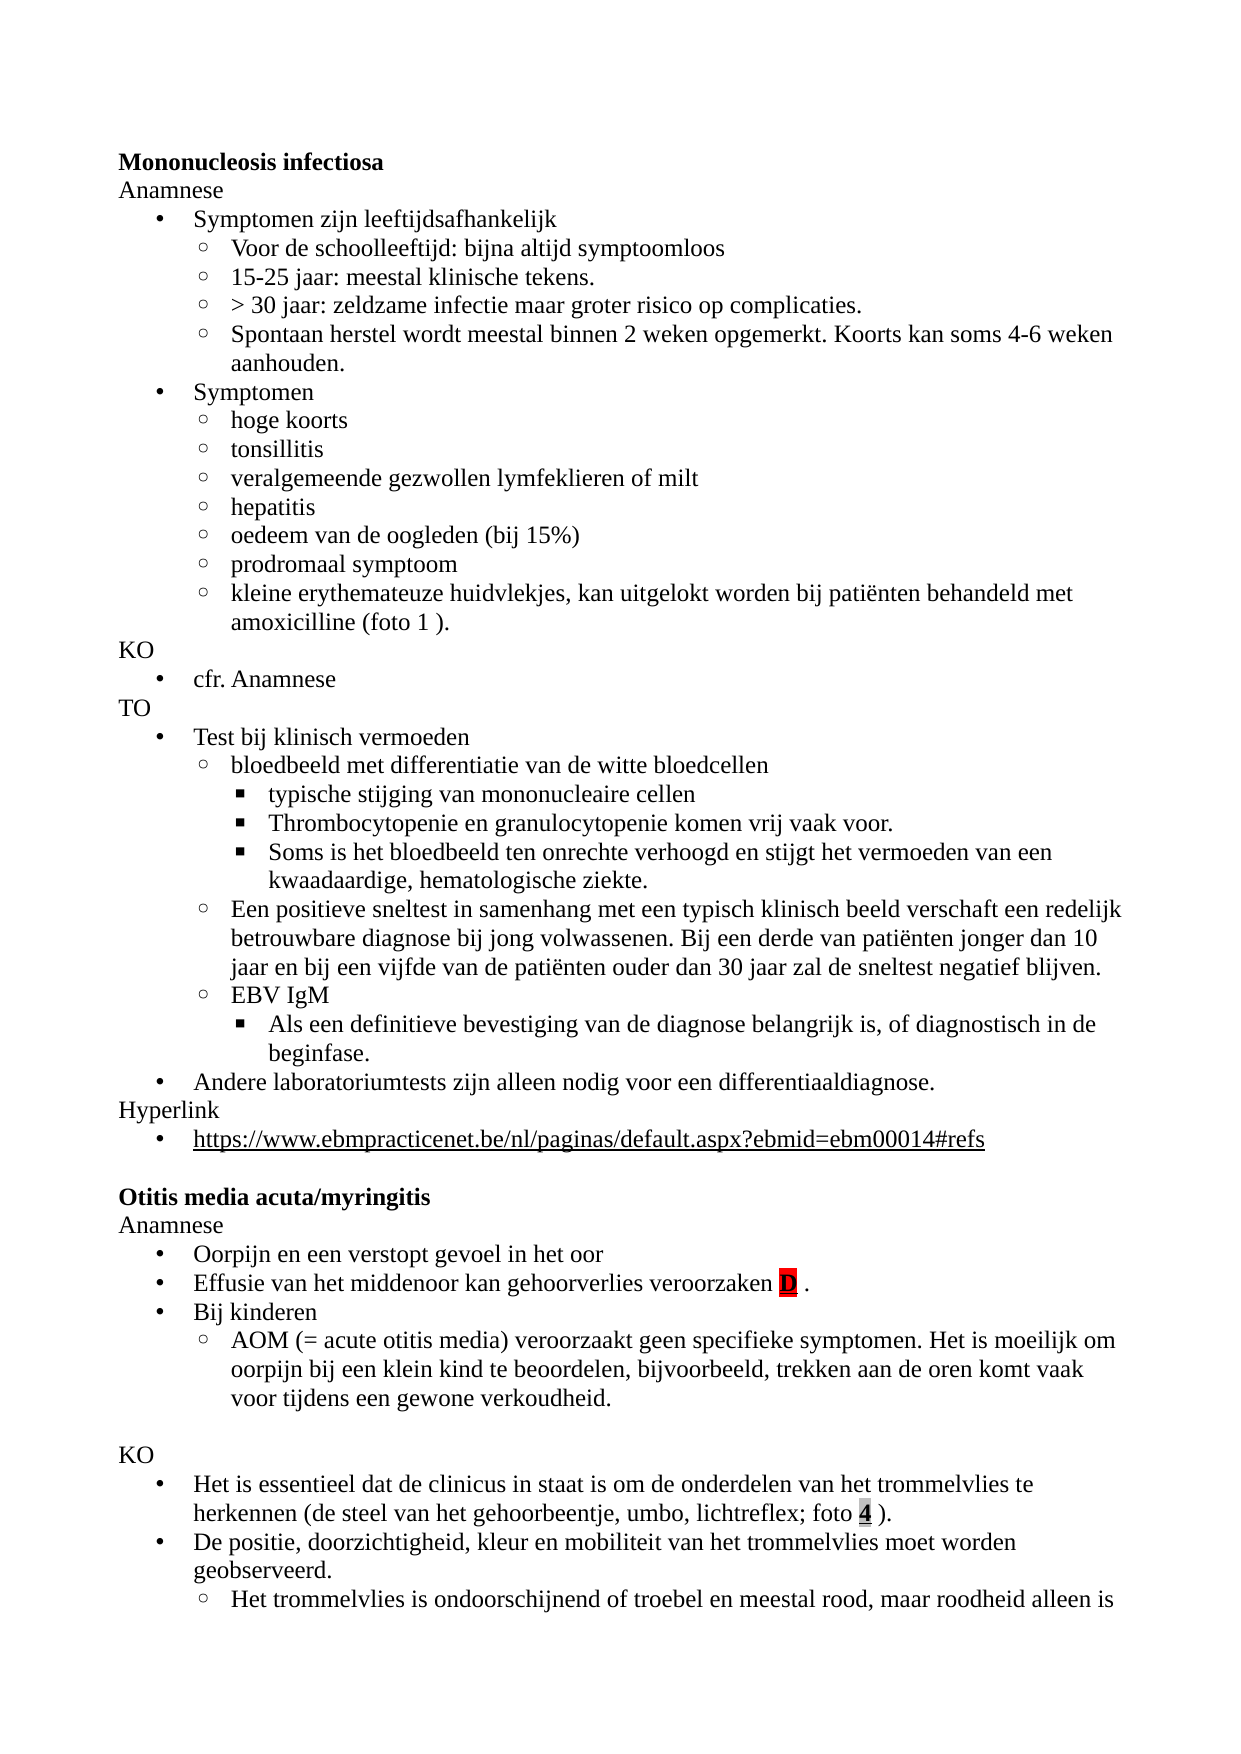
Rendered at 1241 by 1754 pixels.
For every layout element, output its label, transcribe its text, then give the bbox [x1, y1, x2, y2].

list De positie, doorzichtigheid, kleur en mobiliteit van het trommelvlies moet worden geobserveerd. [156, 1527, 1122, 1584]
list oedeem van de oogleden (bij 15%) [193, 521, 1122, 549]
list Een positieve sneltest in samenhang met een typisch klinisch beeld verschaft een redelijk betrouwbare diagnose bij jong volwassenen. Bij een derde van patiënten jonger dan 10 jaar en bij een vijfde van de patiënten ouder dan 30 jaar zal de sneltest negatief blijven. [193, 894, 1122, 981]
list cfr. Anamnese [156, 664, 1122, 693]
list tonsillitis [193, 434, 1122, 463]
list Thrombocytopenie en granulocytopenie komen vrij vaak voor. [231, 808, 1122, 837]
list Andere laboratoriumtests zijn alleen nodig voor een differentiaaldiagnose. [156, 1067, 1122, 1096]
list Soms is het bloedbeeld ten onrechte verhoogd en stijgt het vermoeden van een kwaadaardige, hematologische ziekte. [231, 837, 1122, 894]
list Als een definitieve bevestiging van de diagnose belangrijk is, of diagnostisch in de beginfase. [231, 1009, 1122, 1067]
list AOM (= acute otitis media) veroorzaakt geen specifieke symptomen. Het is moeilijk om oorpijn bij een klein kind te beoordelen, bijvoorbeeld, trekken aan de oren komt vaak voor tijdens een gewone verkoudheid. [193, 1326, 1122, 1412]
list hoge koorts [193, 406, 1122, 434]
list 15-25 jaar: meestal klinische tekens. [193, 262, 1122, 291]
list Test bij klinisch vermoeden [156, 722, 1122, 751]
list Bij kinderen [156, 1297, 1122, 1326]
list prodromaal symptoom [193, 549, 1122, 578]
list https://www.ebmpracticenet.be/nl/paginas/default.aspx?ebmid=ebm00014#refs [156, 1124, 1122, 1153]
list EBV IgM [193, 981, 1122, 1009]
list Symptomen zijn leeftijdsafhankelijk [156, 204, 1122, 233]
list Oorpijn en een verstopt gevoel in het oor [156, 1239, 1122, 1268]
text Mononucleosis infectiosa [118, 147, 1122, 176]
list bloedbeeld met differentiatie van de witte bloedcellen [193, 751, 1122, 779]
list Spontaan herstel wordt meestal binnen 2 weken opgemerkt. Koorts kan soms 4-6 weken aanhouden. [193, 319, 1122, 377]
list > 30 jaar: zeldzame infectie maar groter risico op complicaties. [193, 291, 1122, 319]
list Symptomen [156, 377, 1122, 406]
list kleine erythemateuze huidvlekjes, kan uitgelokt worden bij patiënten behandeld met amoxicilline (foto 1 ). [193, 578, 1122, 636]
list Voor de schoolleeftijd: bijna altijd symptoomloos [193, 233, 1122, 262]
text Anamnese [118, 176, 1122, 204]
text Anamnese [118, 1211, 1122, 1239]
list Effusie van het middenoor kan gehoorverlies veroorzaken D . [156, 1268, 1122, 1297]
text Hyperlink [118, 1096, 1122, 1124]
list Het trommelvlies is ondoorschijnend of troebel en meestal rood, maar roodheid alleen is [193, 1584, 1122, 1613]
text KO [118, 1441, 1122, 1469]
text Otitis media acuta/myringitis [118, 1182, 1122, 1211]
list typische stijging van mononucleaire cellen [231, 779, 1122, 808]
text TO [118, 693, 1122, 722]
list hepatitis [193, 492, 1122, 521]
text KO [118, 636, 1122, 664]
list veralgemeende gezwollen lymfeklieren of milt [193, 463, 1122, 492]
list Het is essentieel dat de clinicus in staat is om de onderdelen van het trommelvlies te herkennen (de steel van het gehoorbeentje, umbo, lichtreflex; foto 4 ). [156, 1469, 1122, 1527]
